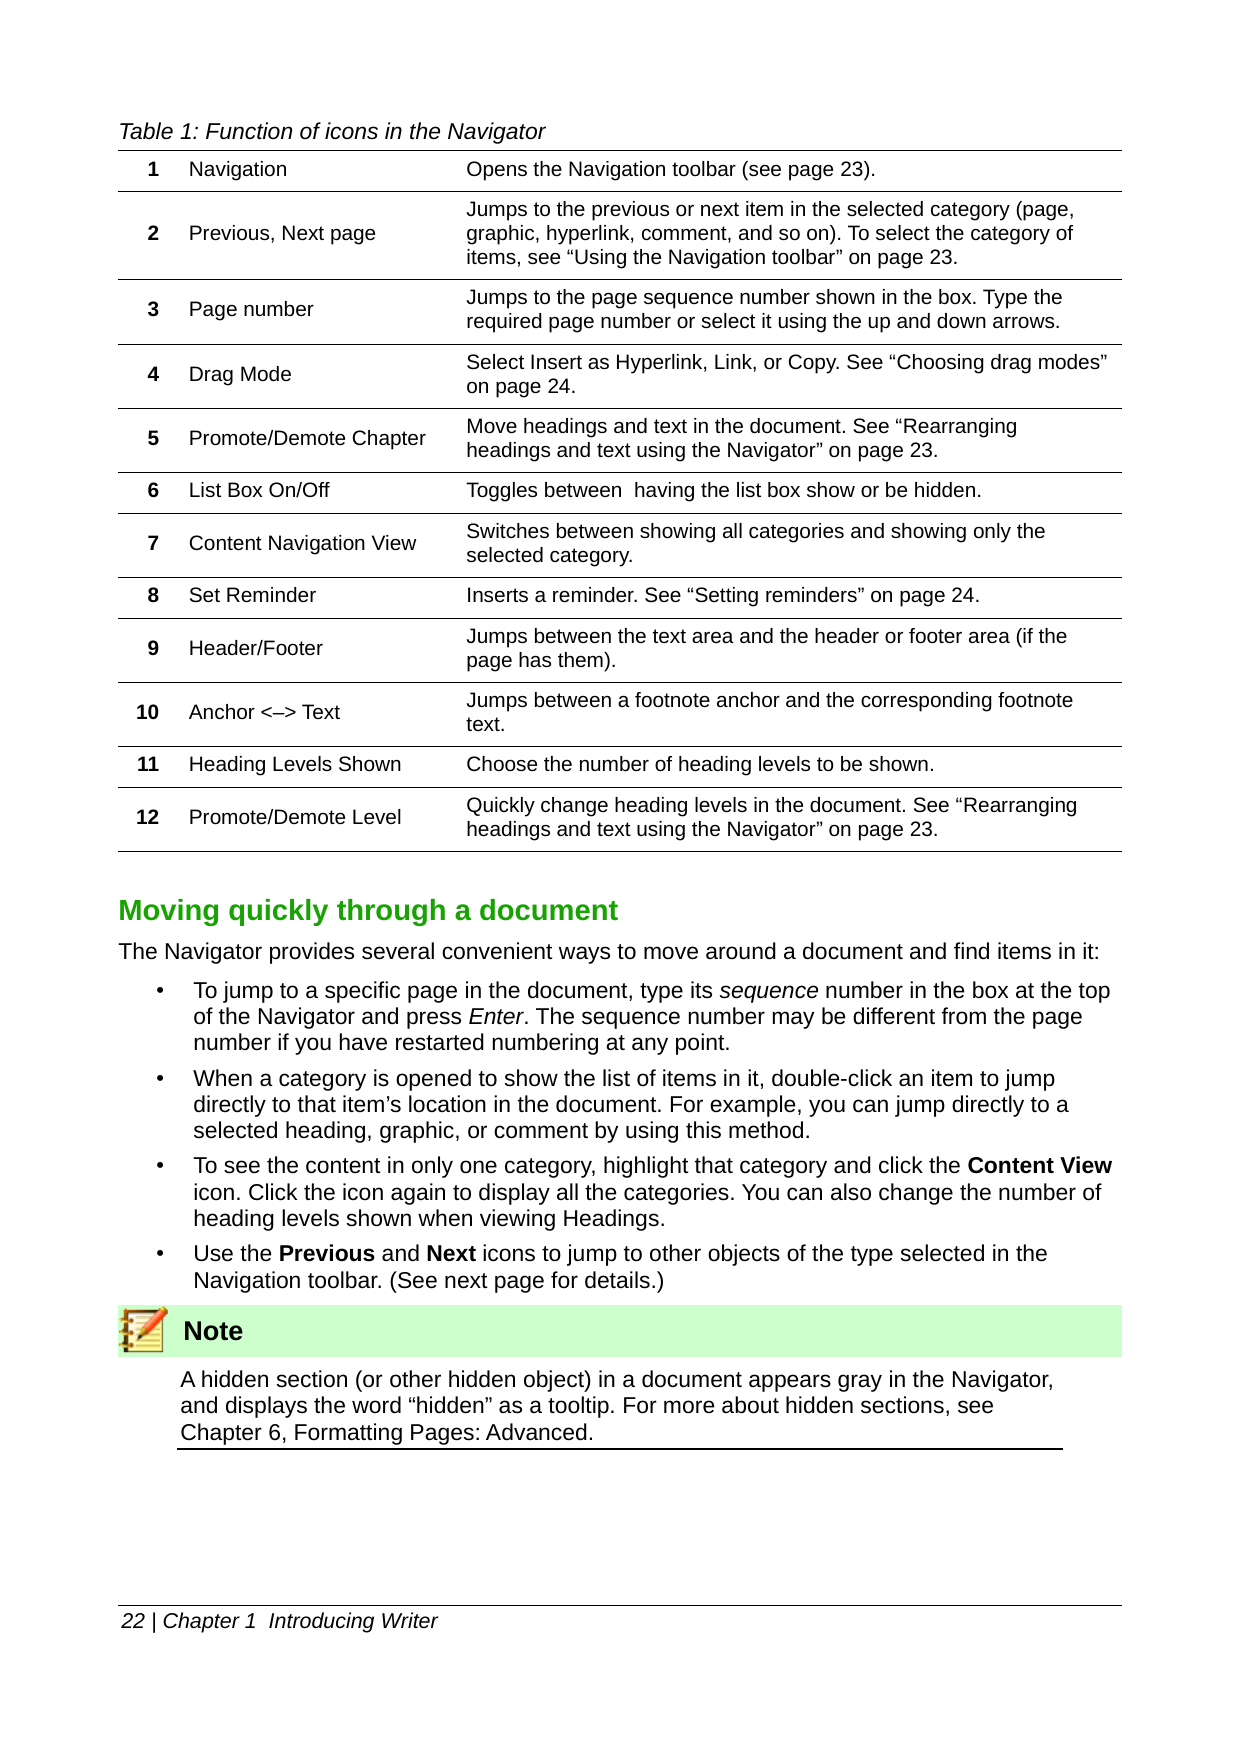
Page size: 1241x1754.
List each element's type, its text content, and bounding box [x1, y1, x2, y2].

table_cell Drag Mode [171, 345, 448, 408]
table_cell Jumps between the text area and the header or footer area (if the page has them). [448, 619, 1122, 682]
text A hidden section (or other hidden object) in a document appears gray in the Navigator, and displays the word “hidden” as a tooltip. For more about hidden sections, see Chapter 6, Formatting Pages: Advanced. [177, 1363, 1063, 1448]
table_header Navigation [171, 151, 448, 191]
table_cell List Box On/Off [171, 473, 448, 513]
table_cell 10 [118, 683, 171, 746]
table_cell Jumps between a footnote anchor and the corresponding footnote text. [448, 683, 1122, 746]
table_cell 9 [118, 619, 171, 682]
table_cell 12 [118, 788, 171, 851]
subtitle Note [118, 1305, 1122, 1357]
table_cell Heading Levels Shown [171, 747, 448, 787]
picture [119, 1305, 170, 1356]
table_cell 6 [118, 473, 171, 513]
table_cell Quickly change heading levels in the document. See “Rearranging headings and text using the Navigator” on page 23. [448, 788, 1122, 851]
table_cell Header/Footer [171, 619, 448, 682]
table_cell Promote/Demote Level [171, 788, 448, 851]
table_cell 5 [118, 409, 171, 472]
table_cell Promote/Demote Chapter [171, 409, 448, 472]
table_header Opens the Navigation toolbar (see page 23). [448, 151, 1122, 191]
table_cell Choose the number of heading levels to be shown. [448, 747, 1122, 787]
table_cell 8 [118, 578, 171, 617]
subtitle Moving quickly through a document [118, 892, 1122, 926]
table_cell 2 [118, 192, 171, 279]
table_cell Switches between showing all categories and showing only the selected category. [448, 514, 1122, 577]
table_cell Toggles between having the list box show or be hidden. [448, 473, 1122, 513]
table_cell 3 [118, 280, 171, 343]
table_cell Previous, Next page [171, 192, 448, 279]
table_cell 7 [118, 514, 171, 577]
table_cell Jumps to the previous or next item in the selected category (page, graphic, hyperlink, comment, and so on). To select the category of items, see “Using the Navigation toolbar” on page 23. [448, 192, 1122, 279]
text Table 1: Function of icons in the Navigator [118, 118, 1122, 144]
table_cell Set Reminder [171, 578, 448, 617]
table_header 1 [118, 151, 171, 191]
table_cell 4 [118, 345, 171, 408]
list To see the content in only one category, highlight that category and click the Content View icon. Click the icon again to display all the categories. You can also change the number of heading levels shown when viewing Headings. [156, 1152, 1122, 1232]
table_cell Content Navigation View [171, 514, 448, 577]
list When a category is opened to show the list of items in it, double-click an item to jump directly to that item’s location in the document. For example, you can jump directly to a selected heading, graphic, or comment by using this method. [156, 1064, 1122, 1144]
table_cell Move headings and text in the document. See “Rearranging headings and text using the Navigator” on page 23. [448, 409, 1122, 472]
table_cell Select Insert as Hyperlink, Link, or Copy. See “Choosing drag modes” on page 24. [448, 345, 1122, 408]
table_cell Anchor <–> Text [171, 683, 448, 746]
list To jump to a specific page in the document, type its sequence number in the box at the top of the Navigator and press Enter. The sequence number may be different from the page number if you have restarted numbering at any point. [156, 977, 1122, 1056]
table_cell 11 [118, 747, 171, 787]
table_cell Jumps to the page sequence number shown in the box. Type the required page number or select it using the up and down arrows. [448, 280, 1122, 343]
list The Navigator provides several convenient ways to move around a document and find items in it: [118, 938, 1122, 964]
table_cell Page number [171, 280, 448, 343]
table_cell Inserts a reminder. See “Setting reminders” on page 24. [448, 578, 1122, 617]
list Use the Previous and Next icons to jump to other objects of the type selected in the Navigation toolbar. (See next page for details.) [156, 1240, 1122, 1293]
